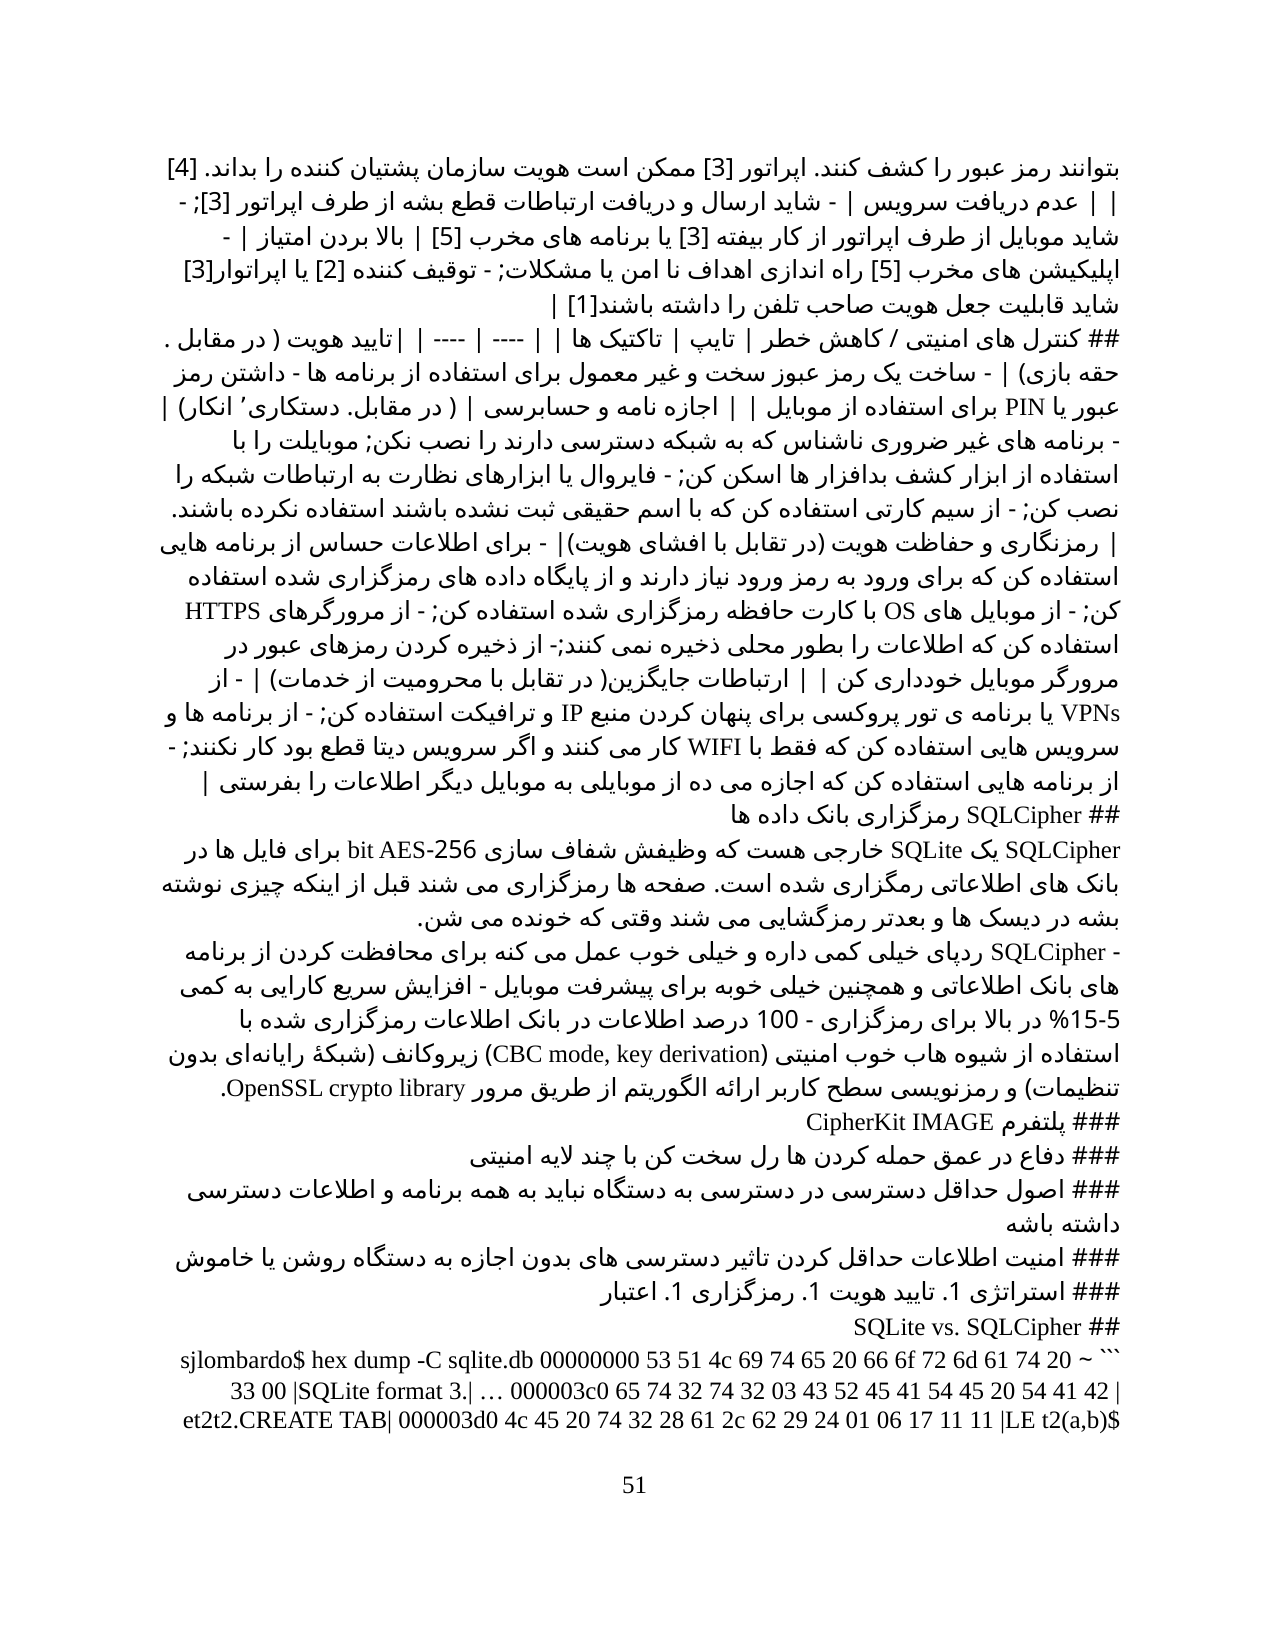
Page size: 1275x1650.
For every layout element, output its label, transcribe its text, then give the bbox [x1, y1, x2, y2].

table_cell ### اصول حداقل دسترسی در دسترسی به دستگاه نباید به همه برنامه و اطلاعات دسترسی داشته باشه [150, 1172, 1125, 1240]
table_cell SQLCipher یک SQLite خارجی هست که وظیفش شفاف سازی 256-bit AES برای فایل ها در بانک های اطلاعاتی رمگزاری شده است. صفحه ها رمزگزاری می شند قبل از اینکه چیزی نوشته بشه در دیسک ها و بعدتر رمزگشایی می شند وقتی که خونده می شن. [150, 831, 1125, 933]
table_cell ### استراتژی 1. تایید هویت 1. رمزگزاری 1. اعتبار [150, 1274, 1125, 1308]
table_cell ## لیست خطر STRIDE | نوع | نمونه ها| | ---- | ---- | |کلک زدن| - کسی که توسط قانون ازش نگهداری میشه[2]برنامه های مخرب (بجای برنامه های تایید شده) [5] ممکنه تلاش کنن کنترل موبایل را به دست بگیریند یا خودشون را بجای صاحب موبایل معرفی کنند [1] |دستکاری کردن | برنامه های مخرب [5] می تون ساختار اطلاعات را بر روی دستگاه عوض کنند. | رد کردن | | برنامه های مخرب [5] یا تروجان ها برنامه را از کار بندازن اپراتور[3] حتی شاید بصورت دایم پیام ها را کنترل کنند و اطلاعات را به اشخاص مخرب بدن [2] | | افشا سازی اطلاعات | توقیف شده [2] می تونه به تمام اطلاعات ذخیره شده روی موبایل دسترسی داشته باشند. توقیف شده [2] شاید از طریق فیزیکی یا با بصورت مخفی با ابزار های تخلیه اطلاعات بتوانند رمز عبور را کشف کنند. اپراتور [3] ممکن است هویت سازمان پشتیان کننده را بداند. [4] | | عدم دریافت سرویس | - شاید ارسال و دریافت ارتباطات قطع بشه از طرف اپراتور [3]; - شاید موبایل از طرف اپراتور از کار بیفته [3] یا برنامه های مخرب [5] | بالا بردن امتیاز | - اپلیکیشن های مخرب [5] راه اندازی اهداف نا امن یا مشکلات; - توقیف کننده [2] یا اپراتوار[3] شاید قابلیت جعل هویت صاحب تلفن را داشته باشند[1] | [150, 150, 1125, 320]
table_cell ## SQLite vs. SQLCipher [150, 1308, 1125, 1342]
table_cell ### دفاع در عمق حمله کردن ها رل سخت کن با چند لایه امنیتی [150, 1138, 1125, 1172]
table_cell ## SQLCipher رمزگزاری بانک داده ها [150, 797, 1125, 831]
table_cell ``` ~ sjlombardo$ hex dump -C sqlite.db 00000000 53 51 4c 69 74 65 20 66 6f 72 6d 61 74 20 33 00 |SQLite format 3.| … 000003c0 65 74 32 74 32 03 43 52 45 41 54 45 20 54 41 42 |et2t2.CREATE TAB| 000003d0 4c 45 20 74 32 28 61 2c 62 29 24 01 06 17 11 11 |LE t2(a,b)$…..| … 000007e0 20 74 68 65 20 73 68 6f 77 15 01 03 01 2f 01 6f | the show…./.o| 000007f0 6e 65 20 66 6f 72 20 74 68 65 20 6d 6f 6e 65 79 |ne for the money| [150, 1342, 1125, 1434]
table_cell - SQLCipher ردپای خیلی کمی داره و خیلی خوب عمل می کنه برای محافظت کردن از برنامه های بانک اطلاعاتی و همچنین خیلی خوبه برای پیشرفت موبایل - افزایش سریع کارایی به کمی 5-15% در بالا برای رمزگزاری - 100 درصد اطلاعات در بانک اطلاعات رمزگزاری شده با استفاده از شیوه هاب خوب امنیتی (CBC mode, key derivation) زیروکانف (شبکهٔ رایانه‌ای بدون تنظیمات) و رمزنویسی سطح کاربر ارائه الگوریتم از طریق مرور OpenSSL crypto library. [150, 934, 1125, 1104]
table_cell ### پلتفرم CipherKit IMAGE [150, 1104, 1125, 1138]
table_cell ### امنیت اطلاعات حداقل کردن تاثیر دسترسی های بدون اجازه به دستگاه روشن یا خاموش [150, 1240, 1125, 1274]
table_cell ## کنترل های امنیتی / کاهش خطر | تایپ | تاکتیک ها | | ---- | ---- | |تایید هویت ( در مقابل . حقه بازی) | - ساخت یک رمز عبوز سخت و غیر معمول برای استفاده از برنامه ها - داشتن رمز عبور یا PIN برای استفاده از موبایل | | اجازه نامه و حسابرسی | ( در مقابل. دستکاری٬ انکار) | - برنامه های غیر ضروری ناشناس که به شبکه دسترسی دارند را نصب نکن; موبایلت را با استفاده از ابزار کشف بدافزار ها اسکن کن; - فایروال یا ابزارهای نظارت به ارتباطات شبکه را نصب کن; - از سیم کارتی استفاده کن که با اسم حقیقی ثبت نشده باشند استفاده نکرده باشند. | رمزنگاری و حفاظت هویت (در تقابل با افشای هویت)| - برای اطلاعات حساس از برنامه هایی استفاده کن که برای ورود به رمز ورود نیاز دارند و از پایگاه داده های رمزگزاری شده استفاده کن; - از موبایل های OS با کارت حافظه رمزگزاری شده استفاده کن; - از مرورگرهای HTTPS استفاده کن که اطلاعات را بطور محلی ذخیره نمی کنند;- از ذخیره کردن رمزهای عبور در مرورگر موبایل خودداری کن | | ارتباطات جایگزین( در تقابل با محرومیت از خدمات) | - از VPNs یا برنامه ی تور پروکسی برای پنهان کردن منبع IP و ترافیکت استفاده کن; - از برنامه ها و سرویس هایی استفاده کن که فقط با WIFI کار می کنند و اگر سرویس دیتا قطع بود کار نکنند; - از برنامه هایی استفاده کن که اجازه می ده از موبایلی به موبایل دیگر اطلاعات را بفرستی | [150, 320, 1125, 797]
